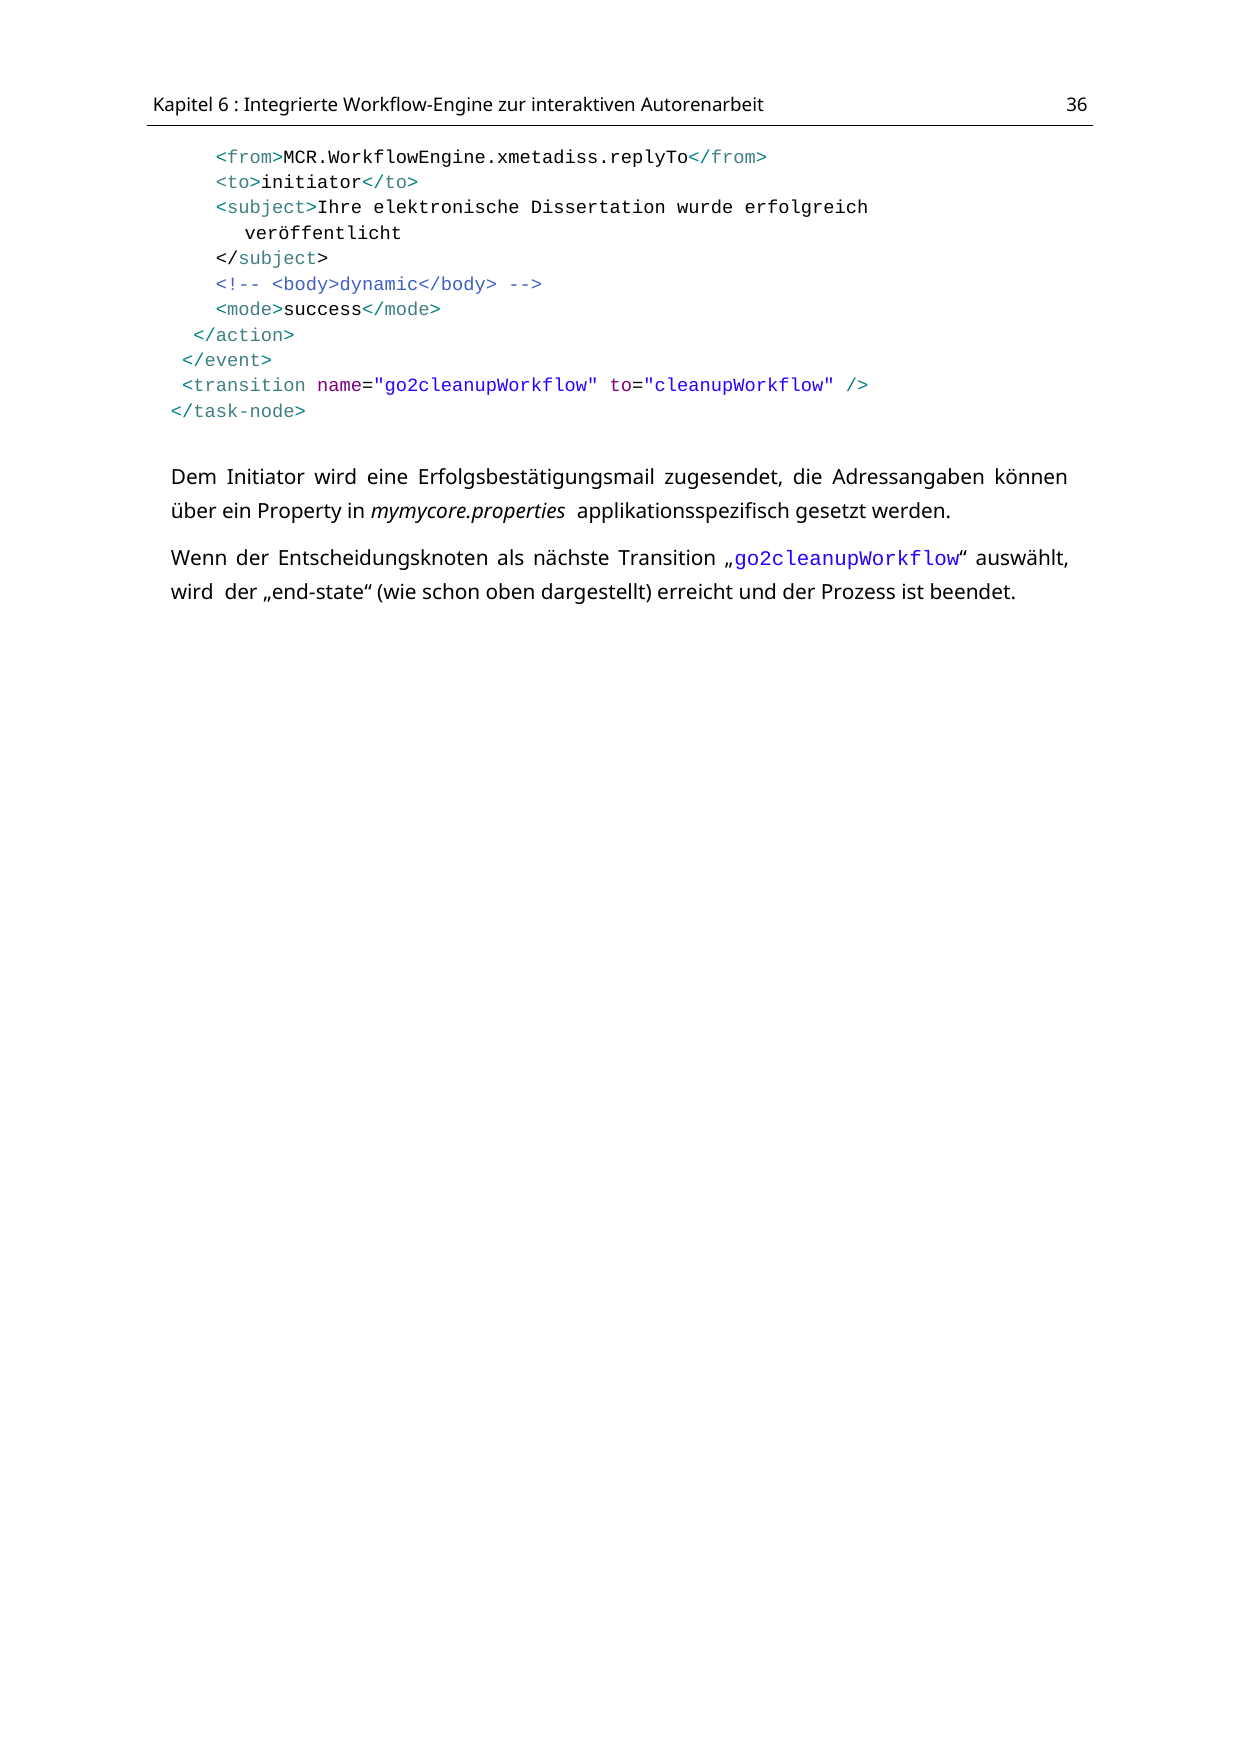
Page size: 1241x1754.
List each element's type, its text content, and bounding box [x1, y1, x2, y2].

text Dem Initiator wird eine Erfolgsbestätigungsmail zugesendet, die Adressangaben können über ein Property in mymycore.properties applikationsspezifisch gesetzt werden. [171, 462, 1069, 524]
text <subject>Ihre elektronische Dissertation wurde erfolgreich veröffentlicht [171, 198, 1069, 245]
text </task-node> [171, 402, 1069, 423]
text </action> [171, 326, 1069, 347]
text </subject> [171, 249, 1069, 271]
text <to>initiator</to> [171, 173, 1069, 194]
text </event> [171, 351, 1069, 372]
text <!-- <body>dynamic</body> --> [171, 275, 1069, 296]
text <mode>success</mode> [171, 300, 1069, 321]
text <transition name="go2cleanupWorkflow" to="cleanupWorkflow" /> [171, 376, 1069, 398]
text Wenn der Entscheidungsknoten als nächste Transition „go2cleanupWorkflow“ auswählt, wird der „end-state“ (wie schon oben dargestellt) erreicht und der Prozess ist beendet. [171, 543, 1069, 605]
text <from>MCR.WorkflowEngine.xmetadiss.replyTo</from> [171, 148, 1069, 169]
